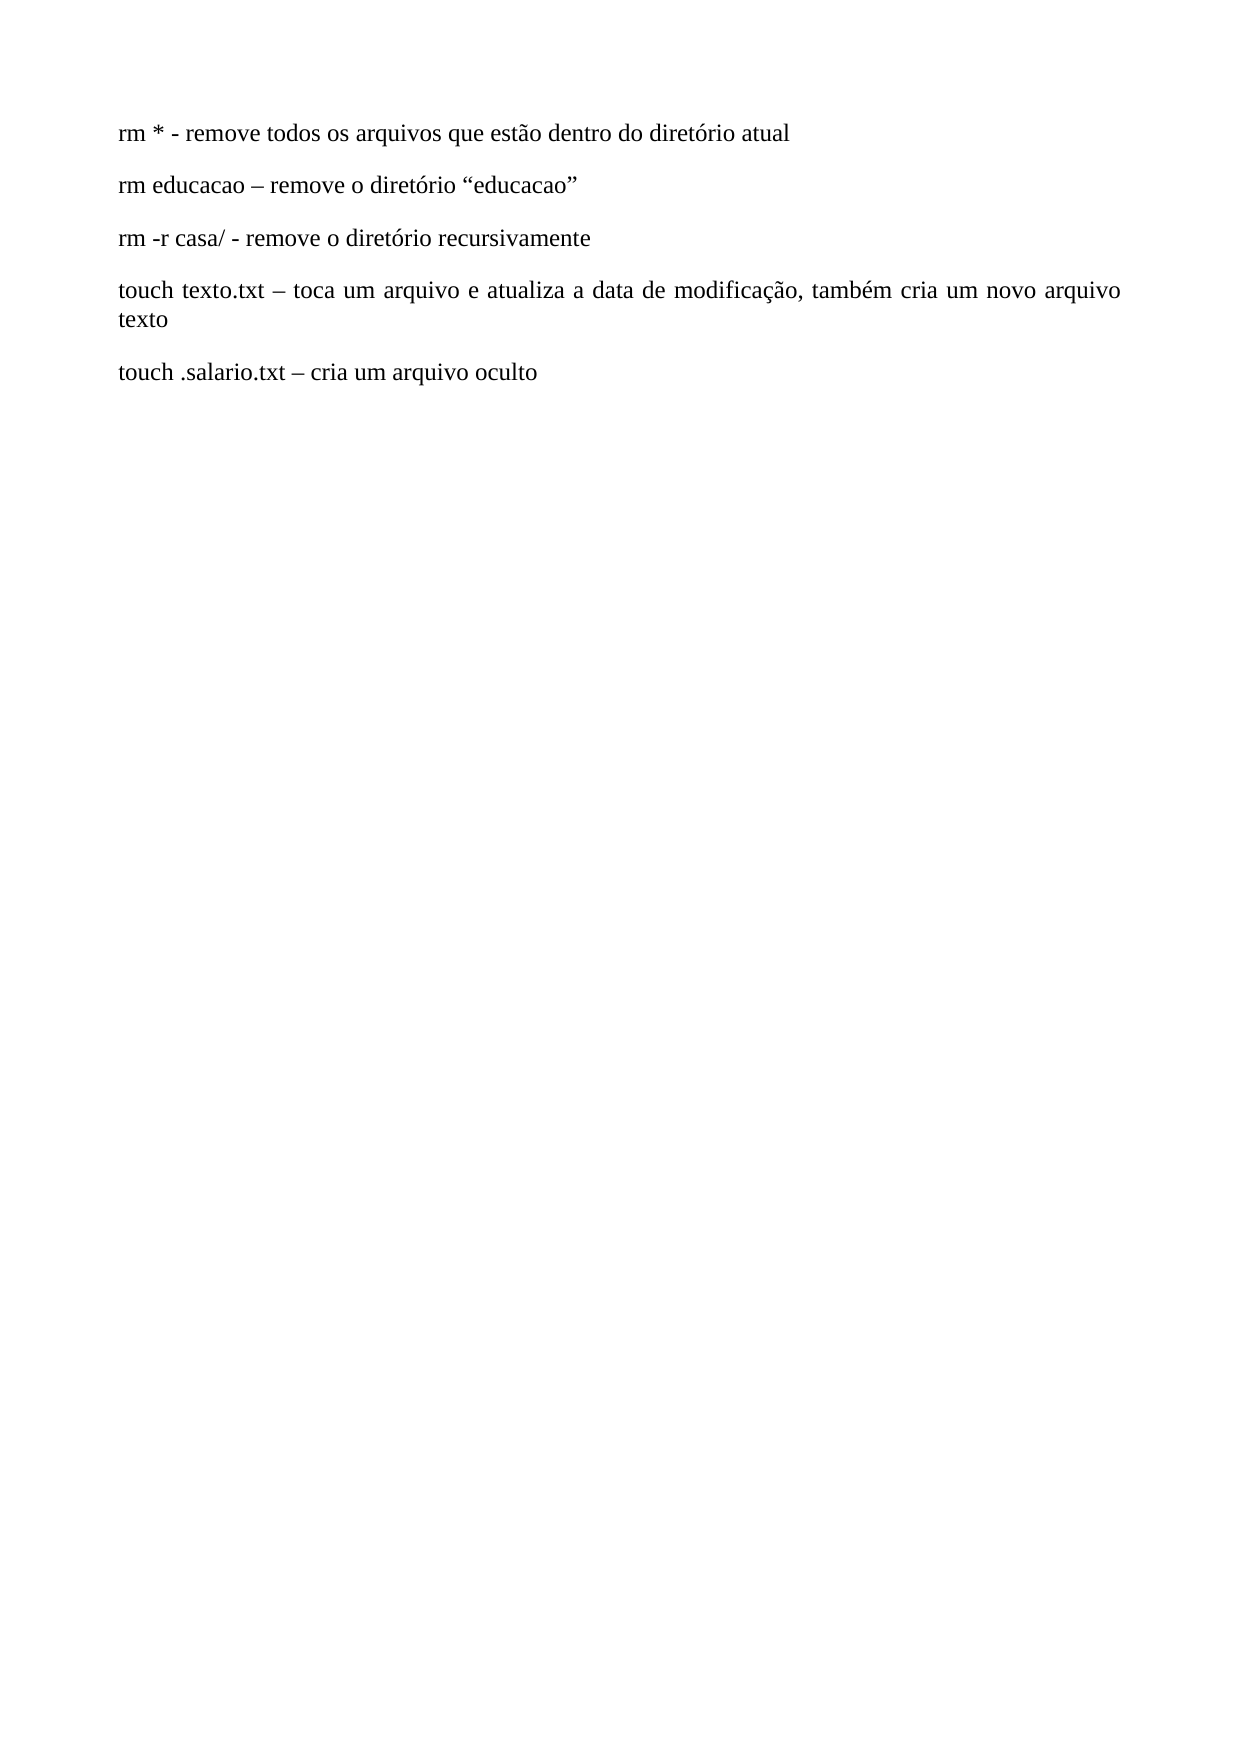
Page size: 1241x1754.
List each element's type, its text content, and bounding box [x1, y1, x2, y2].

text rm * - remove todos os arquivos que estão dentro do diretório atual [118, 118, 1122, 147]
text touch texto.txt – toca um arquivo e atualiza a data de modificação, também cria um novo arquivo texto [118, 276, 1122, 333]
text rm -r casa/ - remove o diretório recursivamente [118, 223, 1122, 252]
text rm educacao – remove o diretório “educacao” [118, 171, 1122, 199]
text touch .salario.txt – cria um arquivo oculto [118, 357, 1122, 386]
